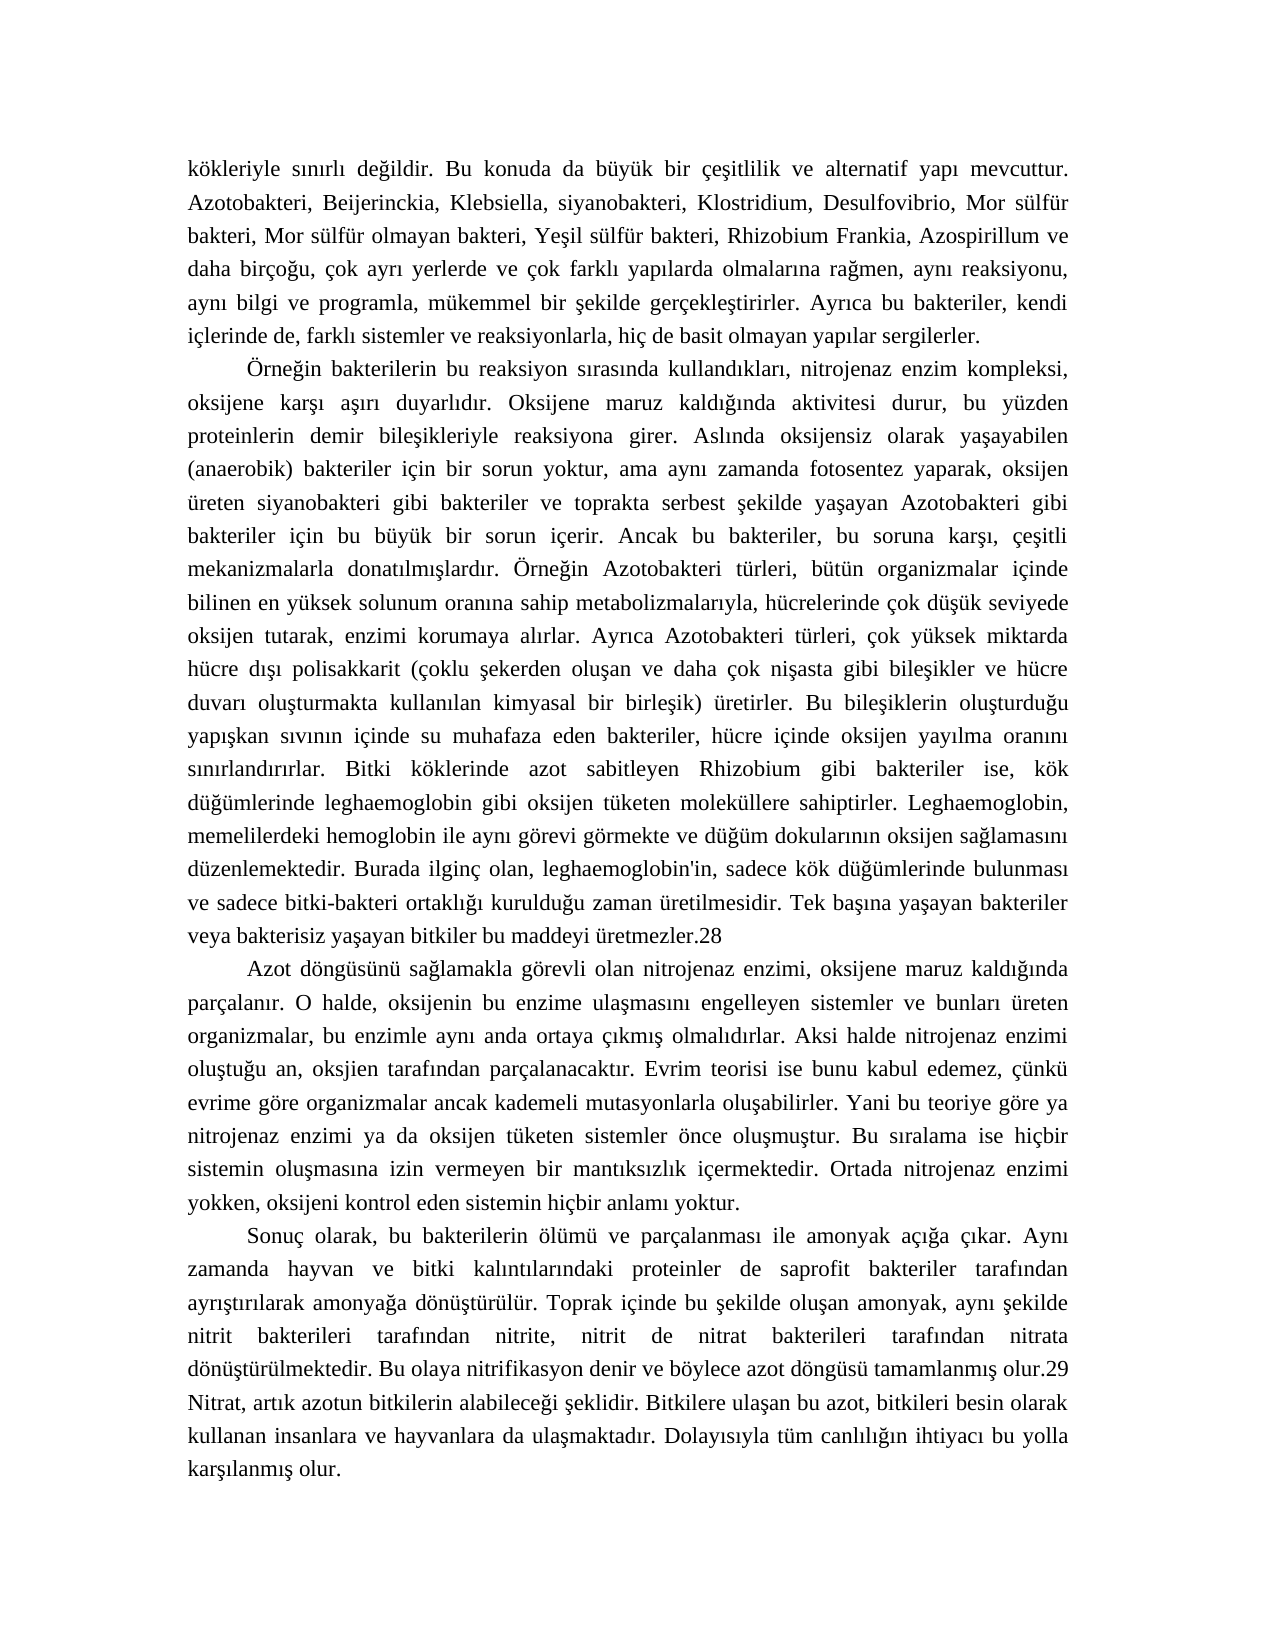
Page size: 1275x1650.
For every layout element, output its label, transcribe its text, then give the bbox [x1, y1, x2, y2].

text kökleriyle sınırlı değildir. Bu konuda da büyük bir çeşitlilik ve alternatif yapı mevcuttur. Azotobakteri, Beijerinckia, Klebsiella, siyanobakteri, Klostridium, Desulfovibrio, Mor sülfür bakteri, Mor sülfür olmayan bakteri, Yeşil sülfür bakteri, Rhizobium Frankia, Azospirillum ve daha birçoğu, çok ayrı yerlerde ve çok farklı yapılarda olmalarına rağmen, aynı reaksiyonu, aynı bilgi ve programla, mükemmel bir şekilde gerçekleştirirler. Ayrıca bu bakteriler, kendi içlerinde de, farklı sistemler ve reaksiyonlarla, hiç de basit olmayan yapılar sergilerler. [187, 150, 1070, 350]
text Azot döngüsünü sağlamakla görevli olan nitrojenaz enzimi, oksijene maruz kaldığında parçalanır. O halde, oksijenin bu enzime ulaşmasını engelleyen sistemler ve bunları üreten organizmalar, bu enzimle aynı anda ortaya çıkmış olmalıdırlar. Aksi halde nitrojenaz enzimi oluştuğu an, oksjien tarafından parçalanacaktır. Evrim teorisi ise bunu kabul edemez, çünkü evrime göre organizmalar ancak kademeli mutasyonlarla oluşabilirler. Yani bu teoriye göre ya nitrojenaz enzimi ya da oksijen tüketen sistemler önce oluşmuştur. Bu sıralama ise hiçbir sistemin oluşmasına izin vermeyen bir mantıksızlık içermektedir. Ortada nitrojenaz enzimi yokken, oksijeni kontrol eden sistemin hiçbir anlamı yoktur. [187, 950, 1070, 1217]
text Sonuç olarak, bu bakterilerin ölümü ve parçalanması ile amonyak açığa çıkar. Aynı zamanda hayvan ve bitki kalıntılarındaki proteinler de saprofit bakteriler tarafından ayrıştırılarak amonyağa dönüştürülür. Toprak içinde bu şekilde oluşan amonyak, aynı şekilde nitrit bakterileri tarafından nitrite, nitrit de nitrat bakterileri tarafından nitrata dönüştürülmektedir. Bu olaya nitrifikasyon denir ve böylece azot döngüsü tamamlanmış olur.29 Nitrat, artık azotun bitkilerin alabileceği şeklidir. Bitkilere ulaşan bu azot, bitkileri besin olarak kullanan insanlara ve hayvanlara da ulaşmaktadır. Dolayısıyla tüm canlılığın ihtiyacı bu yolla karşılanmış olur. [187, 1217, 1070, 1483]
text Örneğin bakterilerin bu reaksiyon sırasında kullandıkları, nitrojenaz enzim kompleksi, oksijene karşı aşırı duyarlıdır. Oksijene maruz kaldığında aktivitesi durur, bu yüzden proteinlerin demir bileşikleriyle reaksiyona girer. Aslında oksijensiz olarak yaşayabilen (anaerobik) bakteriler için bir sorun yoktur, ama aynı zamanda fotosentez yaparak, oksijen üreten siyanobakteri gibi bakteriler ve toprakta serbest şekilde yaşayan Azotobakteri gibi bakteriler için bu büyük bir sorun içerir. Ancak bu bakteriler, bu soruna karşı, çeşitli mekanizmalarla donatılmışlardır. Örneğin Azotobakteri türleri, bütün organizmalar içinde bilinen en yüksek solunum oranına sahip metabolizmalarıyla, hücrelerinde çok düşük seviyede oksijen tutarak, enzimi korumaya alırlar. Ayrıca Azotobakteri türleri, çok yüksek miktarda hücre dışı polisakkarit (çoklu şekerden oluşan ve daha çok nişasta gibi bileşikler ve hücre duvarı oluşturmakta kullanılan kimyasal bir birleşik) üretirler. Bu bileşiklerin oluşturduğu yapışkan sıvının içinde su muhafaza eden bakteriler, hücre içinde oksijen yayılma oranını sınırlandırırlar. Bitki köklerinde azot sabitleyen Rhizobium gibi bakteriler ise, kök düğümlerinde leghaemoglobin gibi oksijen tüketen moleküllere sahiptirler. Leghaemoglobin, memelilerdeki hemoglobin ile aynı görevi görmekte ve düğüm dokularının oksijen sağlamasını düzenlemektedir. Burada ilginç olan, leghaemoglobin'in, sadece kök düğümlerinde bulunması ve sadece bitki-bakteri ortaklığı kurulduğu zaman üretilmesidir. Tek başına yaşayan bakteriler veya bakterisiz yaşayan bitkiler bu maddeyi üretmezler.28 [187, 350, 1070, 950]
